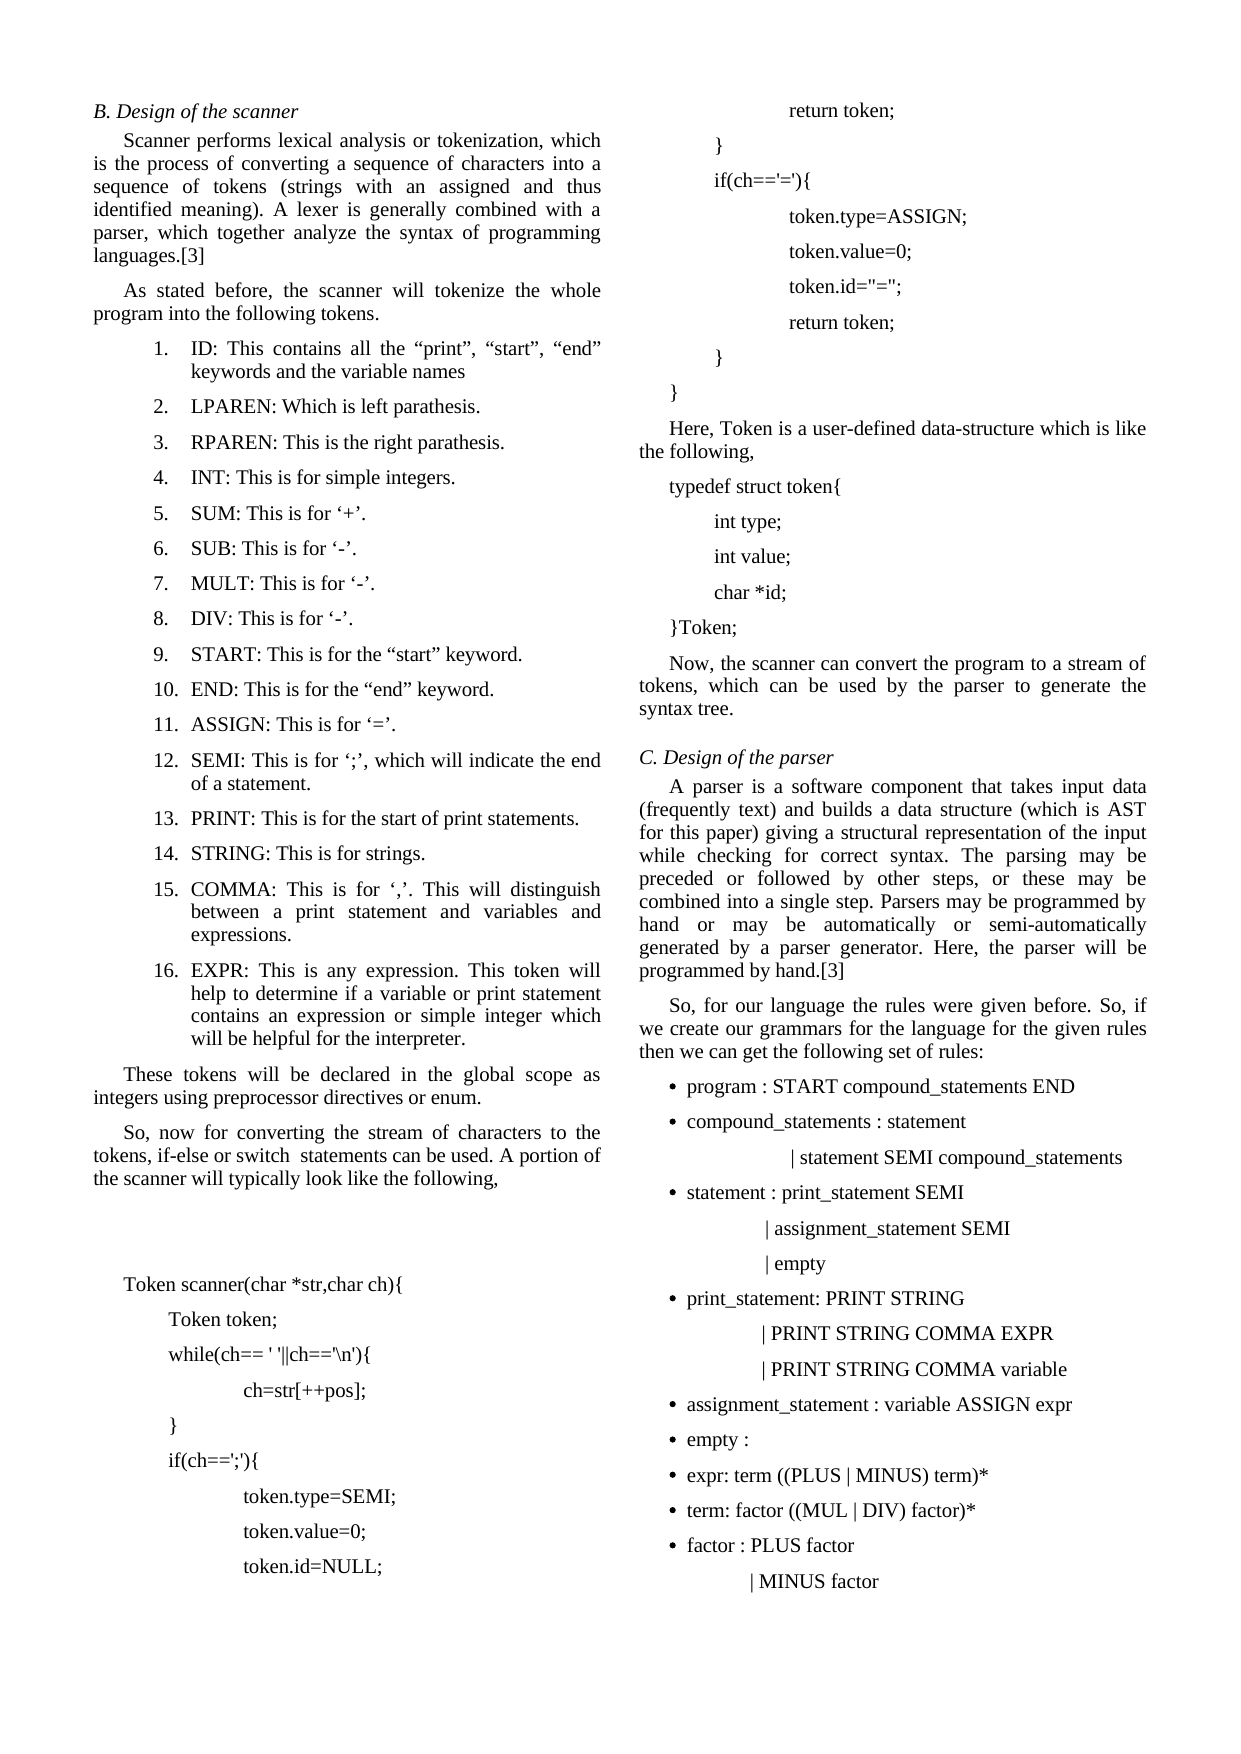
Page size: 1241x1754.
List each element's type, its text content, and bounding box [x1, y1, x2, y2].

list statement : print_statement SEMI [669, 1181, 1147, 1204]
list while(ch== ' '||ch=='\n'){ [93, 1343, 601, 1366]
list SUB: This is for ‘-’. [153, 537, 601, 560]
list RPAREN: This is the right parathesis. [153, 431, 601, 454]
list As stated before, the scanner will tokenize the whole program into the following tokens. [93, 279, 601, 325]
list LPAREN: Which is left parathesis. [153, 396, 601, 418]
list int value; [639, 546, 1147, 568]
list program : START compound_statements END [669, 1075, 1147, 1098]
list | assignment_statement SEMI [669, 1217, 1147, 1239]
list Here, Token is a user-defined data-structure which is like the following, [639, 417, 1147, 463]
list compound_statements : statement [669, 1111, 1147, 1133]
list expr: term ((PLUS | MINUS) term)* [669, 1464, 1147, 1487]
list } [93, 1414, 601, 1437]
list token.id="="; [639, 276, 1147, 298]
list empty : [669, 1428, 1147, 1451]
list char *id; [639, 581, 1147, 604]
list | PRINT STRING COMMA variable [639, 1358, 1147, 1381]
list INT: This is for simple integers. [153, 466, 601, 489]
subtitle Design of the scanner [93, 99, 601, 123]
list token.type=ASSIGN; [639, 205, 1147, 228]
list PRINT: This is for the start of print statements. [153, 807, 601, 830]
list print_statement: PRINT STRING [669, 1287, 1147, 1310]
list } [639, 346, 1147, 369]
list | statement SEMI compound_statements [669, 1146, 1147, 1169]
list factor : PLUS factor [669, 1534, 1147, 1557]
list return token; [639, 99, 1147, 122]
list COMMA: This is for ‘,’. This will distinguish between a print statement and variables and expressions. [153, 878, 601, 946]
list END: This is for the “end” keyword. [153, 678, 601, 701]
list SUM: This is for ‘+’. [153, 502, 601, 524]
list ID: This contains all the “print”, “start”, “end” keywords and the variable names [153, 337, 601, 383]
list token.value=0; [93, 1520, 601, 1543]
list SEMI: This is for ‘;’, which will indicate the end of a statement. [153, 749, 601, 794]
list token.id=NULL; [93, 1555, 601, 1578]
list return token; [639, 311, 1147, 334]
list assignment_statement : variable ASSIGN expr [669, 1393, 1147, 1416]
list Scanner performs lexical analysis or tokenization, which is the process of converting a sequence of characters into a sequence of tokens (strings with an assigned and thus identified meaning). A lexer is generally combined with a parser, which together analyze the syntax of programming languages.[3] [93, 129, 601, 267]
list | empty [669, 1252, 1147, 1275]
list Now, the scanner can convert the program to a stream of tokens, which can be used by the parser to generate the syntax tree. [639, 652, 1147, 720]
list START: This is for the “start” keyword. [153, 643, 601, 666]
text A parser is a software component that takes input data (frequently text) and builds a data structure (which is AST for this paper) giving a structural representation of the input while checking for correct syntax. The parsing may be preceded or followed by other steps, or these may be combined into a single step. Parsers may be programmed by hand or may be automatically or semi-automatically generated by a parser generator. Here, the parser will be programmed by hand.[3] [639, 776, 1147, 982]
list DIV: This is for ‘-’. [153, 608, 601, 630]
list token.type=SEMI; [93, 1485, 601, 1508]
list EXPR: This is any expression. This token will help to determine if a variable or print statement contains an expression or simple integer which will be helpful for the interpreter. [153, 959, 601, 1050]
list Token scanner(char *str,char ch){ [93, 1273, 601, 1296]
list token.value=0; [639, 240, 1147, 263]
list typedef struct token{ [639, 475, 1147, 498]
text So, for our language the rules were given before. So, if we create our grammars for the language for the given rules then we can get the following set of rules: [639, 994, 1147, 1063]
list } [639, 382, 1147, 404]
list if(ch=='='){ [639, 170, 1147, 192]
list ch=str[++pos]; [93, 1379, 601, 1402]
list | PRINT STRING COMMA EXPR [639, 1323, 1147, 1345]
list if(ch==';'){ [93, 1449, 601, 1472]
list STRING: This is for strings. [153, 842, 601, 865]
list MULT: This is for ‘-’. [153, 572, 601, 595]
list int type; [639, 510, 1147, 533]
list }Token; [639, 616, 1147, 639]
list ASSIGN: This is for ‘=’. [153, 713, 601, 736]
list So, now for converting the stream of characters to the tokens, if-else or switch statements can be used. A portion of the scanner will typically look like the following, [93, 1121, 601, 1190]
list These tokens will be declared in the global scope as integers using preprocessor directives or enum. [93, 1063, 601, 1109]
subtitle Design of the parser [639, 745, 1147, 769]
list Token token; [93, 1308, 601, 1331]
list term: factor ((MUL | DIV) factor)* [669, 1499, 1147, 1522]
list } [639, 134, 1147, 157]
list | MINUS factor [669, 1570, 1147, 1593]
